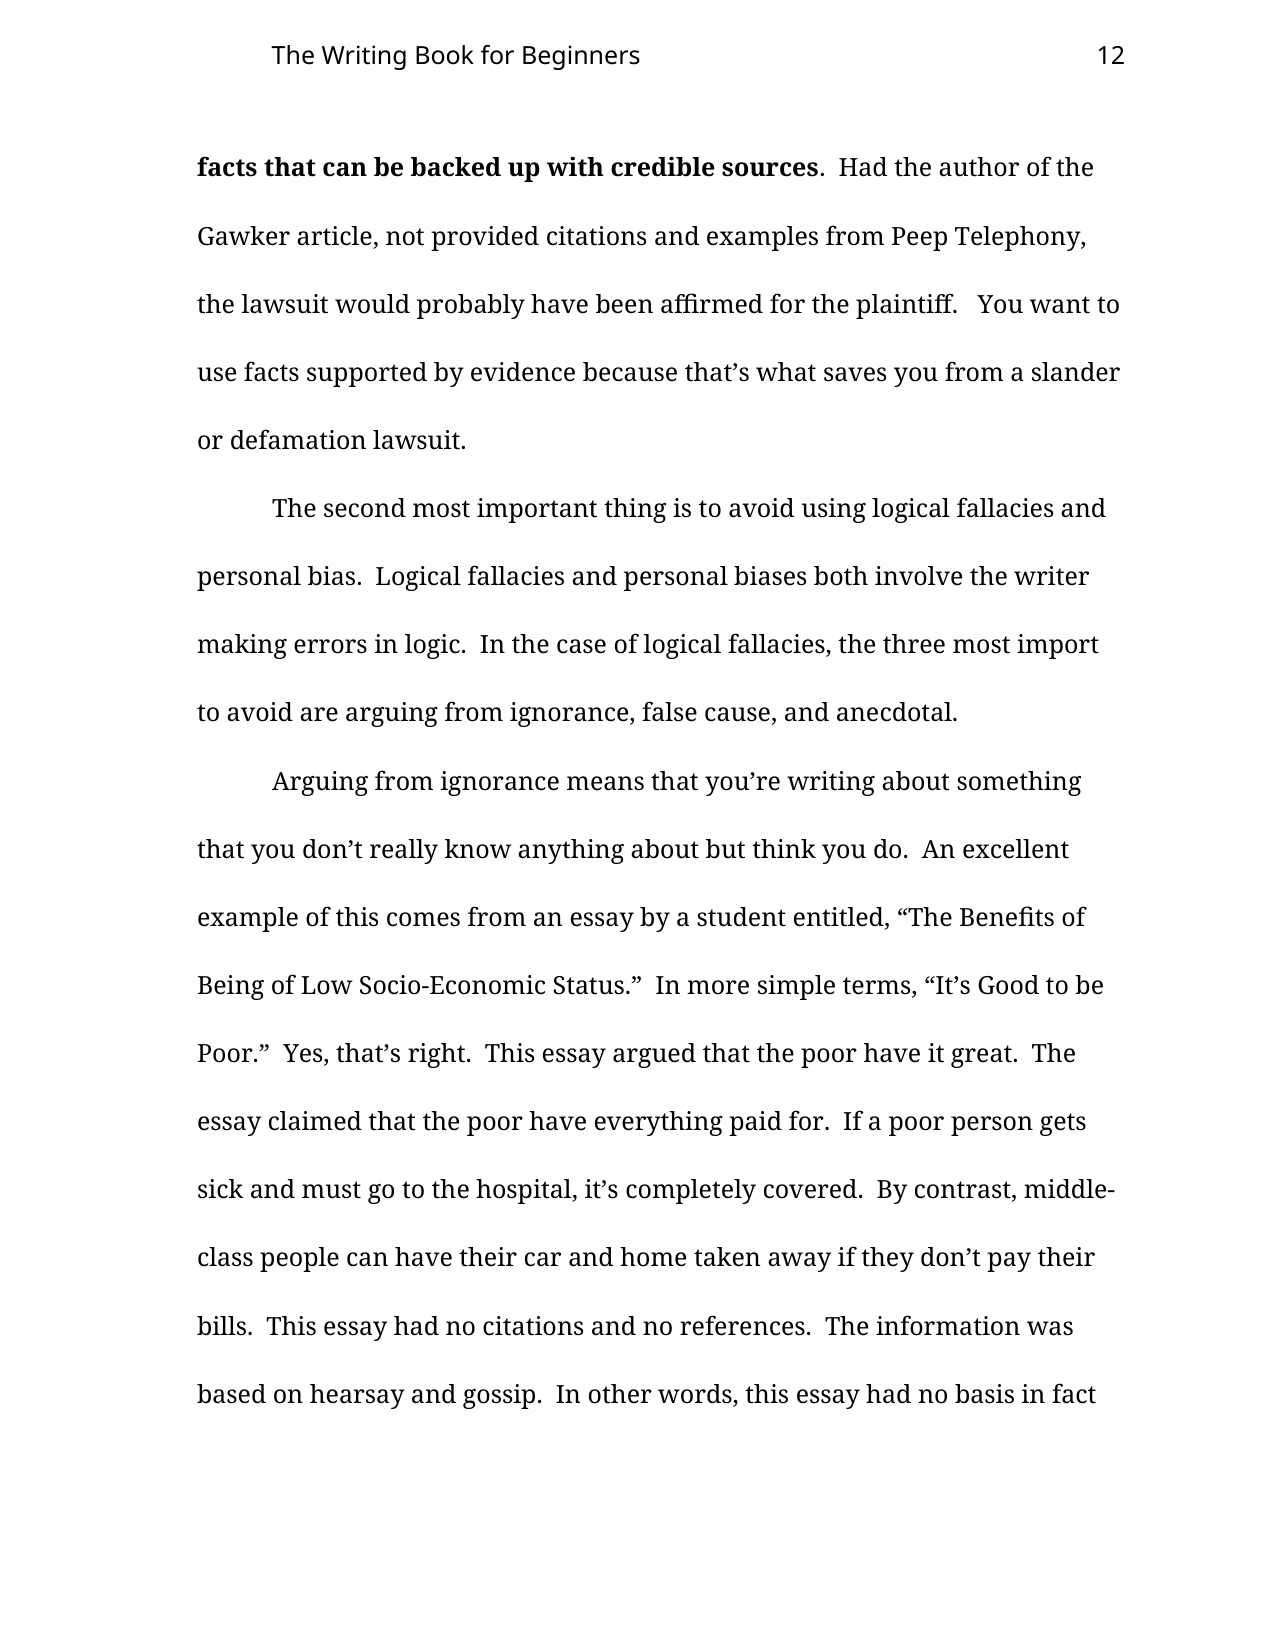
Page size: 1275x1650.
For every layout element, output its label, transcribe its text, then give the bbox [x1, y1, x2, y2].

text facts that can be backed up with credible sources. Had the author of the Gawker article, not provided citations and examples from Peep Telephony, the lawsuit would probably have been affirmed for the plaintiff. You want to use facts supported by evidence because that’s what saves you from a slander or defamation lawsuit. [197, 150, 1125, 457]
text The second most important thing is to avoid using logical fallacies and personal bias. Logical fallacies and personal biases both involve the writer making errors in logic. In the case of logical fallacies, the three most import to avoid are arguing from ignorance, false cause, and anecdotal. Arguing from ignorance means that you’re writing about something that you don’t really know anything about but think you do. An excellent example of this comes from an essay by a student entitled, “The Benefits of Being of Low Socio-Economic Status.” In more simple terms, “It’s Good to be Poor.” Yes, that’s right. This essay argued that the poor have it great. The essay claimed that the poor have everything paid for. If a poor person gets sick and must go to the hospital, it’s completely covered. By contrast, middle-class people can have their car and home taken away if they don’t pay their bills. This essay had no citations and no references. The information was based on hearsay and gossip. In other words, this essay had no basis in fact [197, 491, 1125, 1410]
